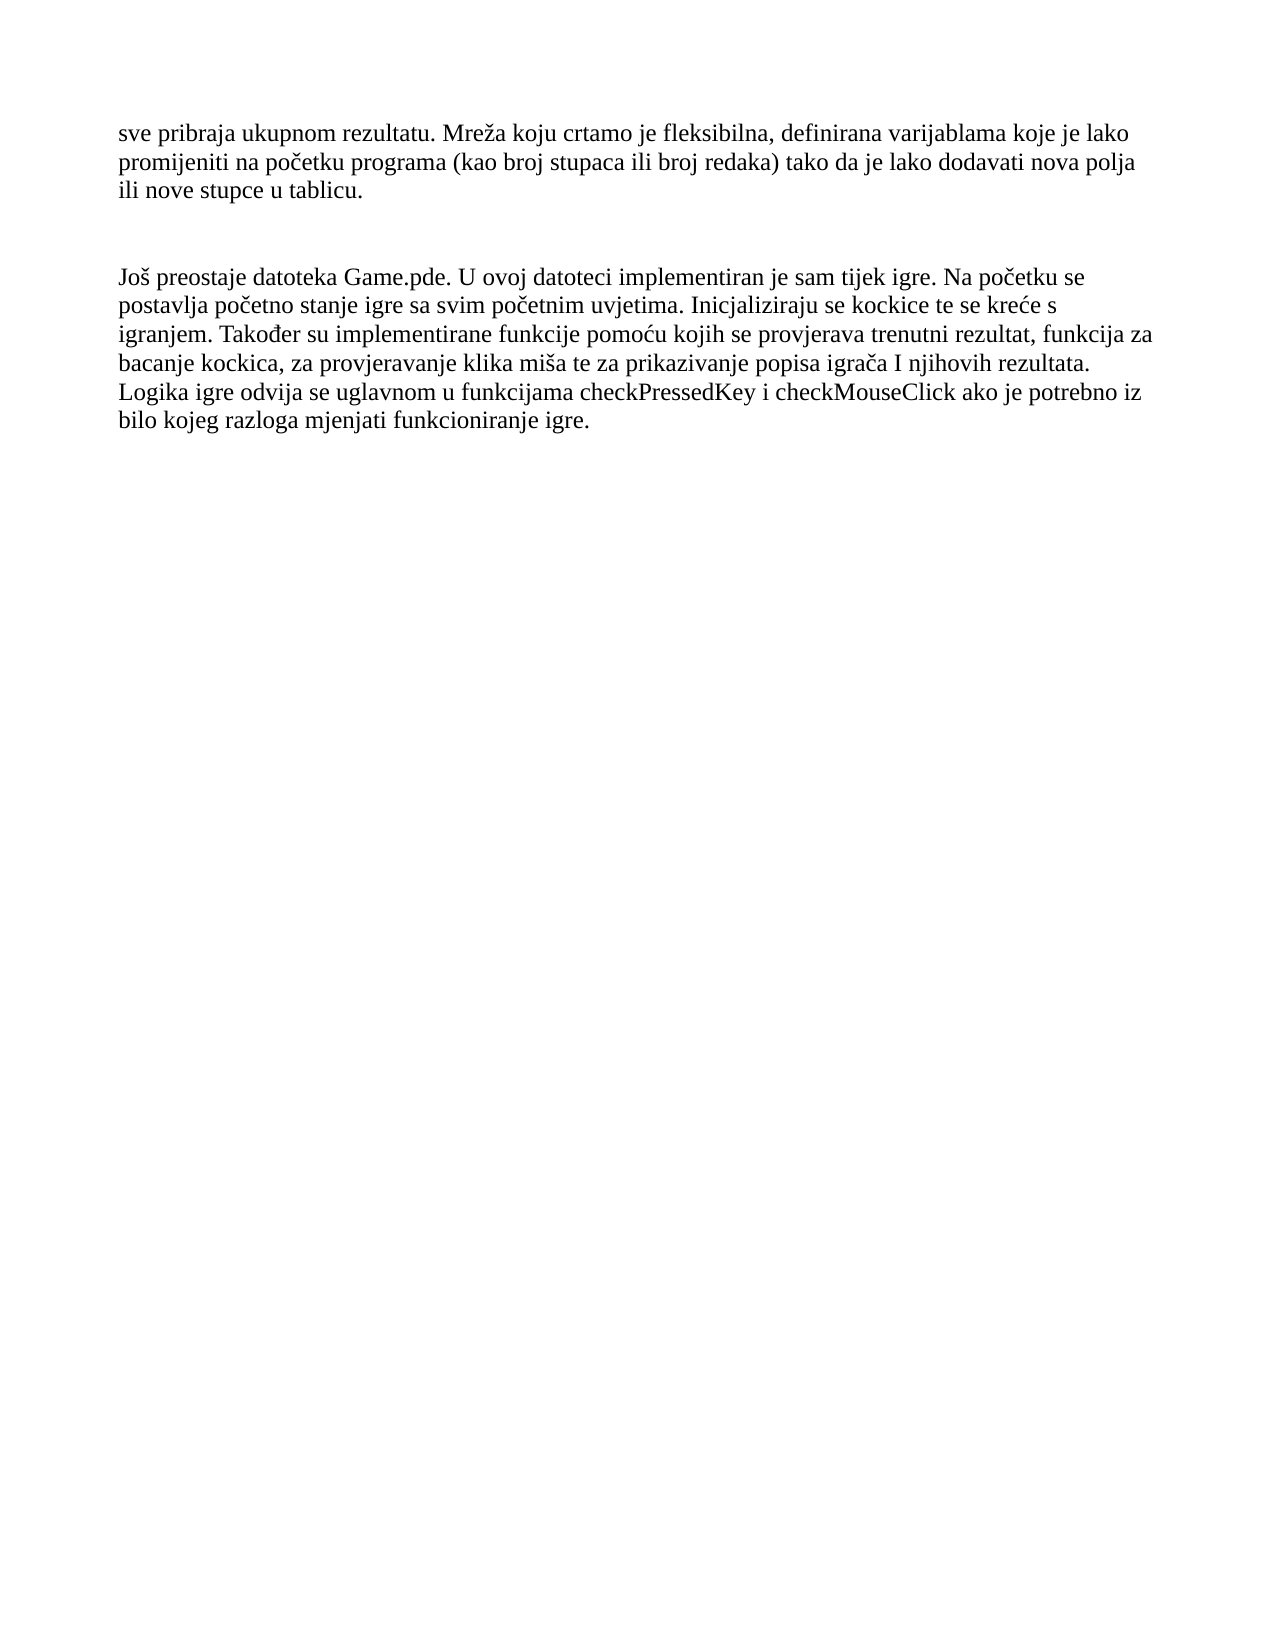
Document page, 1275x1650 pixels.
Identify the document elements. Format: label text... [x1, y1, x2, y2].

text sve pribraja ukupnom rezultatu. Mreža koju crtamo je fleksibilna, definirana varijablama koje je lako promijeniti na početku programa (kao broj stupaca ili broj redaka) tako da je lako dodavati nova polja ili nove stupce u tablicu. [118, 118, 1157, 204]
text Još preostaje datoteka Game.pde. U ovoj datoteci implementiran je sam tijek igre. Na početku se postavlja početno stanje igre sa svim početnim uvjetima. Inicjaliziraju se kockice te se kreće s igranjem. Također su implementirane funkcije pomoću kojih se provjerava trenutni rezultat, funkcija za bacanje kockica, za provjeravanje klika miša te za prikazivanje popisa igrača I njihovih rezultata. Logika igre odvija se uglavnom u funkcijama checkPressedKey i checkMouseClick ako je potrebno iz bilo kojeg razloga mjenjati funkcioniranje igre. [118, 262, 1157, 434]
